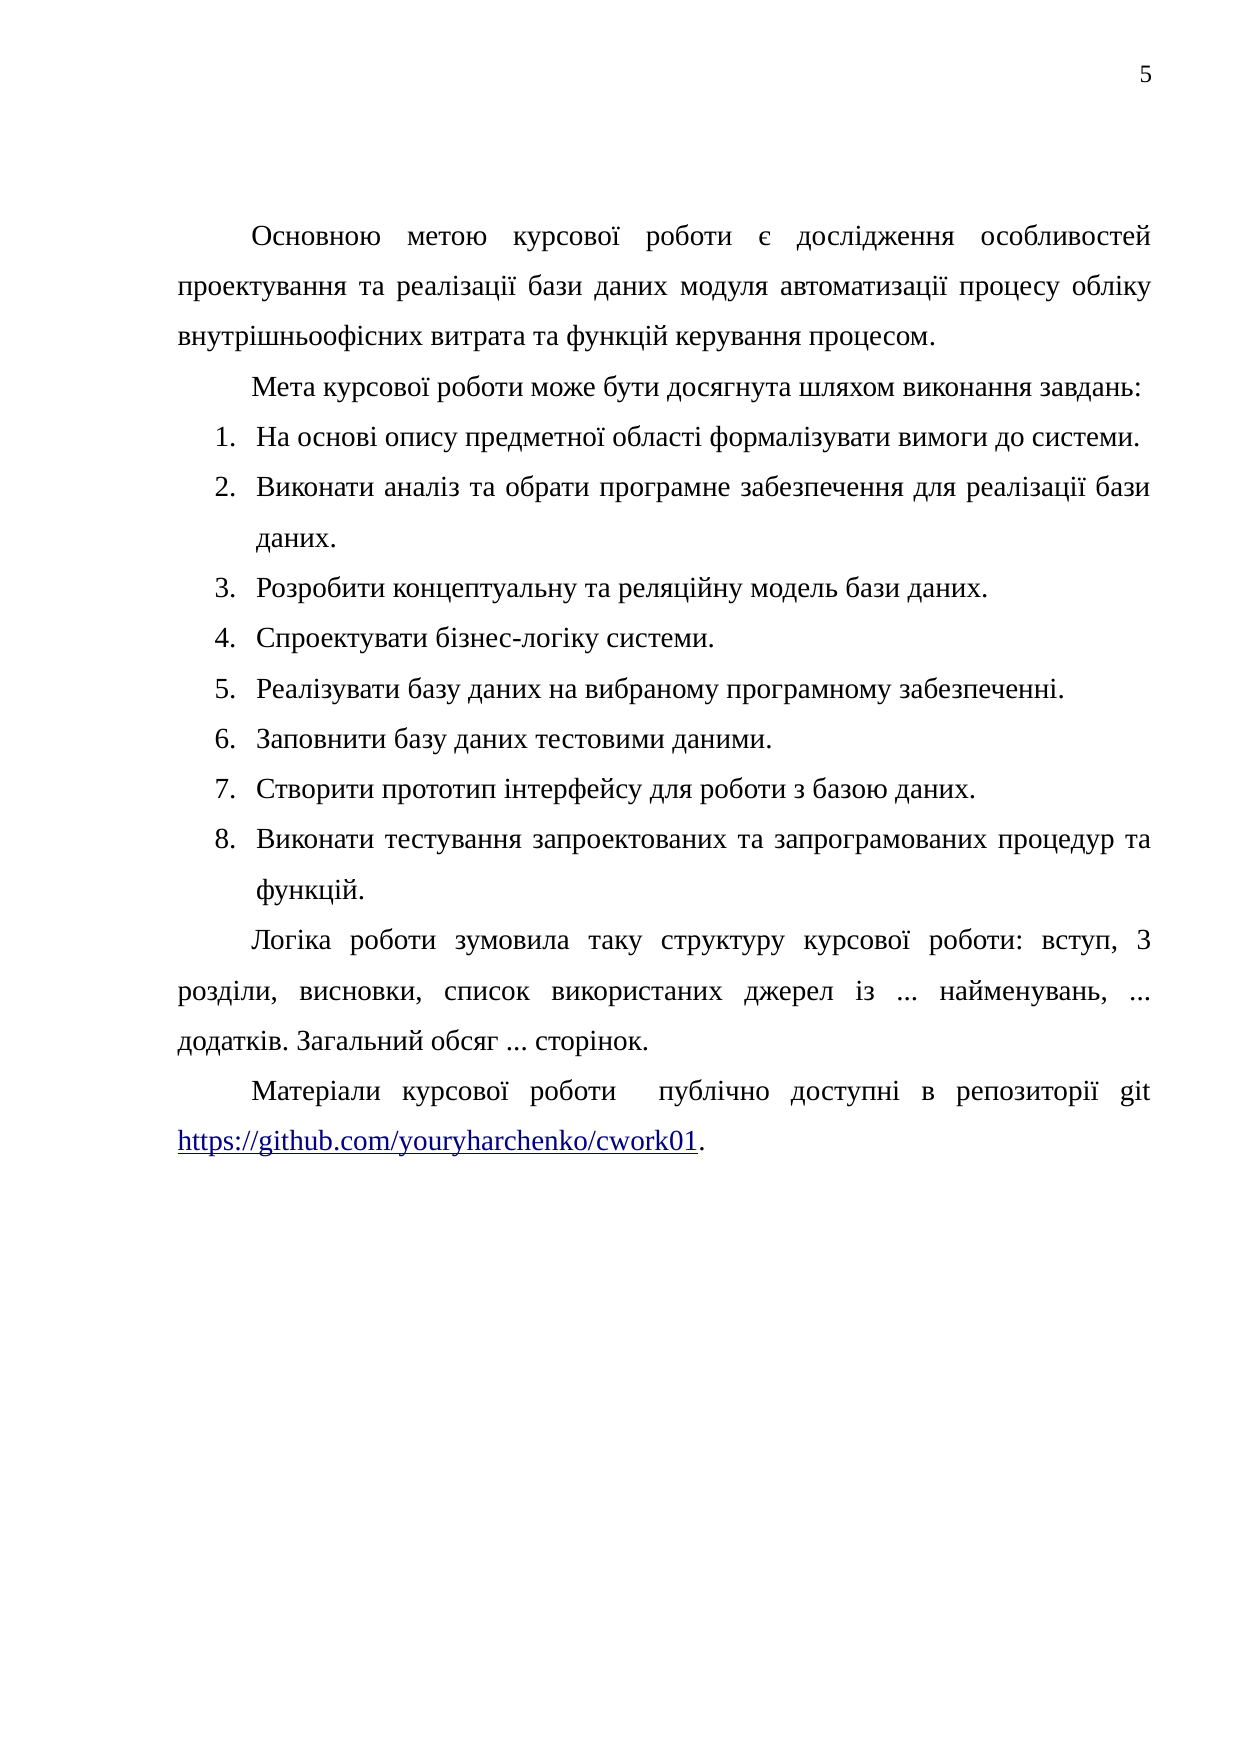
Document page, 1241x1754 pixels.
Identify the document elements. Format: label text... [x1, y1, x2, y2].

list Реалізувати базу даних на вибраному програмному забезпеченні. [214, 671, 1152, 704]
text Мета курсової роботи може бути досягнута шляхом виконання завдань: [177, 369, 1152, 402]
list Розробити концептуальну та реляційну модель бази даних. [214, 570, 1152, 604]
text Логіка роботи зумовила таку структуру курсової роботи: вступ, 3 розділи, висновки, список використаних джерел із ... найменувань, ... додатків. Загальний обсяг ... сторінок. [177, 922, 1152, 1056]
text Матеріали курсової роботи публічно доступні в репозиторії git https://github.com/youryharchenko/cwork01. [177, 1073, 1152, 1157]
list Спроектувати бізнес-логіку системи. [214, 620, 1152, 654]
list На основі опису предметної області формалізувати вимоги до системи. [214, 419, 1152, 453]
list Виконати аналіз та обрати програмне забезпечення для реалізації бази даних. [214, 469, 1152, 553]
list Виконати тестування запроектованих та запрограмованих процедур та функцій. [214, 822, 1152, 906]
text Основною метою курсової роботи є дослідження особливостей проектування та реалізації бази даних модуля автоматизації процесу обліку внутрішньоофісних витрата та функцій керування процесом. [177, 218, 1152, 352]
list Створити прототип інтерфейсу для роботи з базою даних. [214, 771, 1152, 805]
list Заповнити базу даних тестовими даними. [214, 721, 1152, 754]
